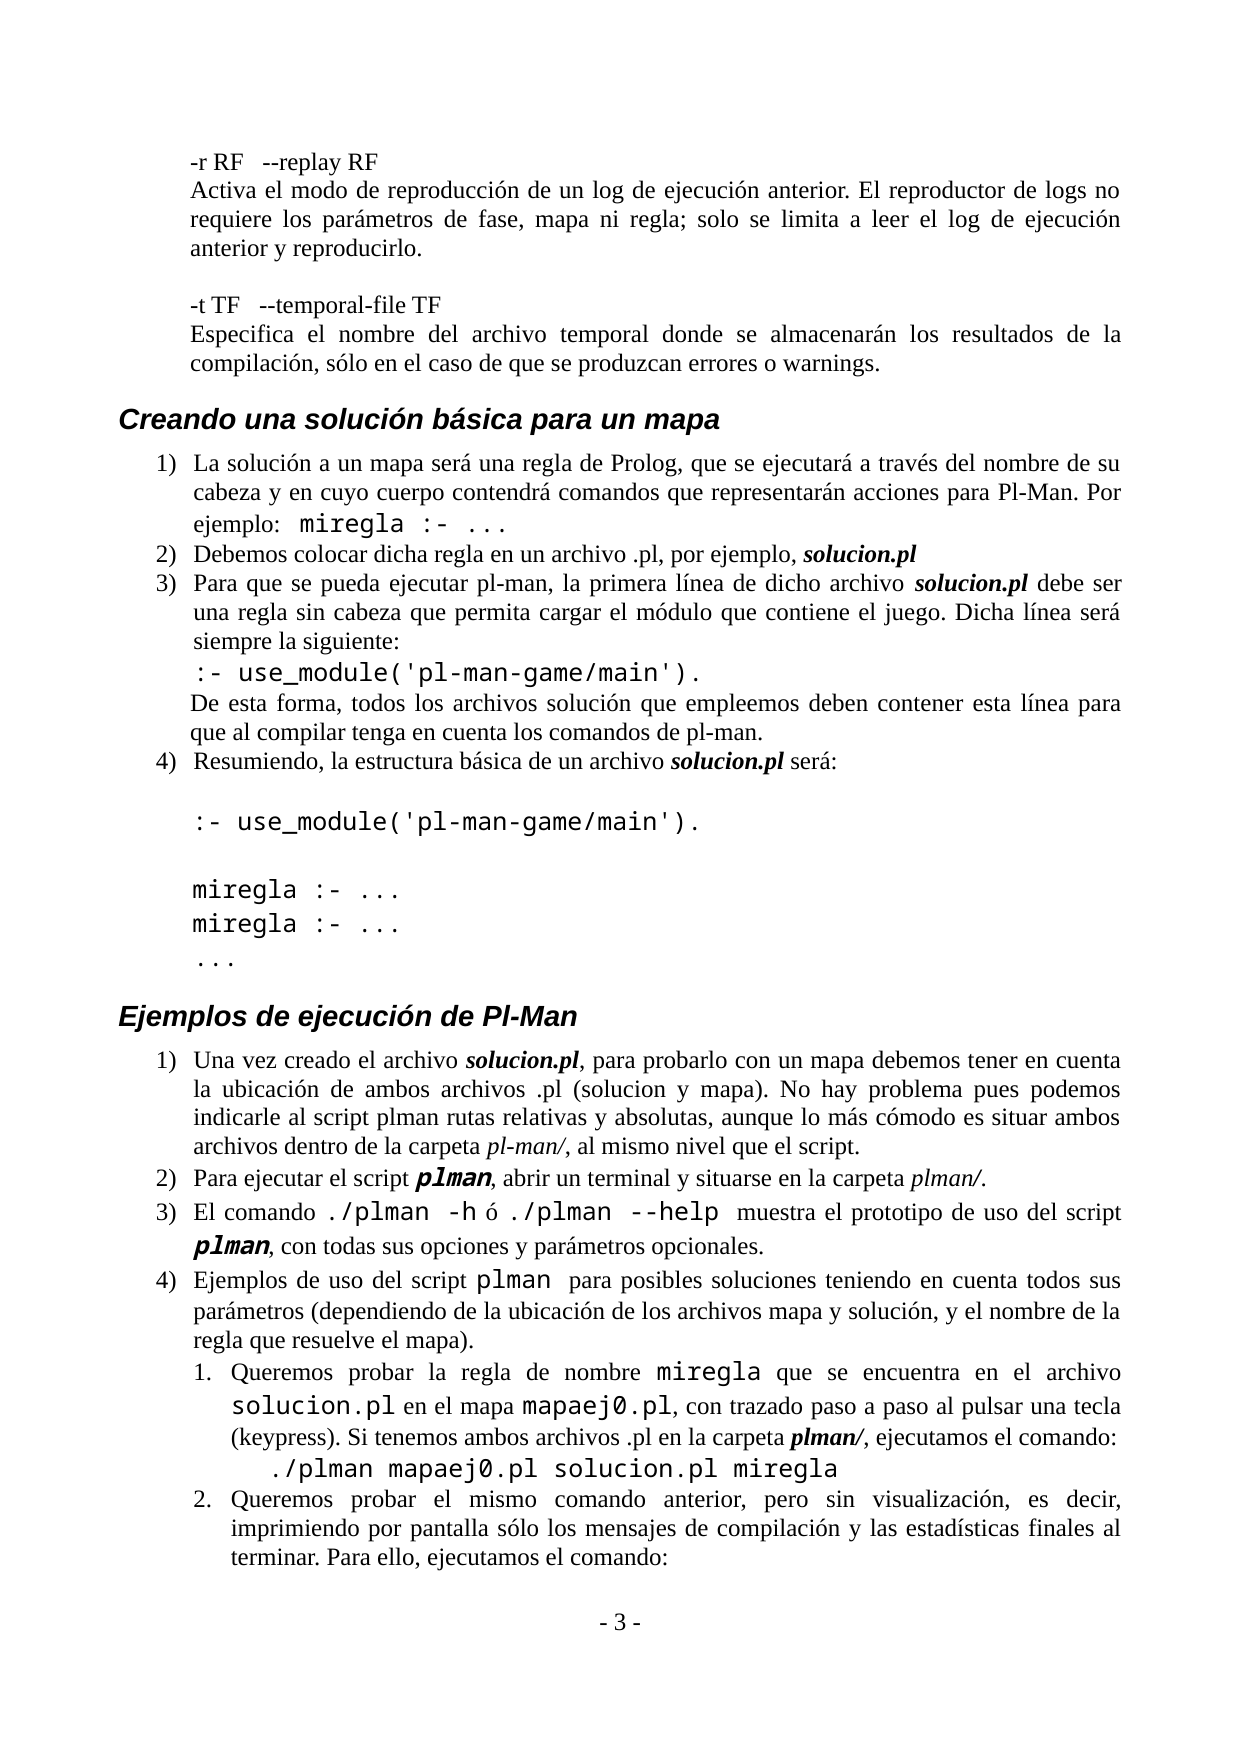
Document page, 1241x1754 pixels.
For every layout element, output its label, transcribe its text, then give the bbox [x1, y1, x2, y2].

list Queremos probar la regla de nombre miregla que se encuentra en el archivo solucion.pl en el mapa mapaej0.pl, con trazado paso a paso al pulsar una tecla (keypress). Si tenemos ambos archivos .pl en la carpeta plman/, ejecutamos el comando: [193, 1354, 1122, 1451]
list Una vez creado el archivo solucion.pl, para probarlo con un mapa debemos tener en cuenta la ubicación de ambos archivos .pl (solucion y mapa). No hay problema pues podemos indicarle al script plman rutas relativas y absolutas, aunque lo más cómodo es situar ambos archivos dentro de la carpeta pl-man/, al mismo nivel que el script. [156, 1045, 1122, 1160]
list Debemos colocar dicha regla en un archivo .pl, por ejemplo, solucion.pl [156, 539, 1122, 568]
subtitle Ejemplos de ejecución de Pl-Man [118, 999, 1122, 1032]
subtitle Creando una solución básica para un mapa [118, 402, 1122, 435]
text -r RF --replay RF [190, 147, 1122, 176]
list ./plman mapaej0.pl solucion.pl miregla [231, 1451, 1122, 1484]
text De esta forma, todos los archivos solución que empleemos deben contener esta línea para que al compilar tenga en cuenta los comandos de pl-man. [190, 688, 1122, 746]
list Ejemplos de uso del script plman para posibles soluciones teniendo en cuenta todos sus parámetros (dependiendo de la ubicación de los archivos mapa y solución, y el nombre de la regla que resuelve el mapa). [156, 1262, 1122, 1354]
list Resumiendo, la estructura básica de un archivo solucion.pl será: [156, 746, 1122, 775]
list Queremos probar el mismo comando anterior, pero sin visualización, es decir, imprimiendo por pantalla sólo los mensajes de compilación y las estadísticas finales al terminar. Para ello, ejecutamos el comando: [193, 1484, 1122, 1571]
list Para que se pueda ejecutar pl-man, la primera línea de dicho archivo solucion.pl debe ser una regla sin cabeza que permita cargar el módulo que contiene el juego. Dicha línea será siempre la siguiente: [156, 568, 1122, 654]
text Activa el modo de reproducción de un log de ejecución anterior. El reproductor de logs no requiere los parámetros de fase, mapa ni regla; solo se limita a leer el log de ejecución anterior y reproducirlo. [190, 176, 1122, 262]
list ... [156, 940, 1122, 974]
text :- use_module('pl-man-game/main'). [118, 803, 1122, 838]
list :- use_module('pl-man-game/main'). [156, 654, 1122, 688]
list El comando ./plman -h ó ./plman --help muestra el prototipo de uso del script plman, con todas sus opciones y parámetros opcionales. [156, 1194, 1122, 1262]
text miregla :- ... [118, 872, 1122, 906]
list Para ejecutar el script plman, abrir un terminal y situarse en la carpeta plman/. [156, 1160, 1122, 1194]
list La solución a un mapa será una regla de Prolog, que se ejecutará a través del nombre de su cabeza y en cuyo cuerpo contendrá comandos que representarán acciones para Pl-Man. Por ejemplo: miregla :- ... [156, 448, 1122, 539]
text miregla :- ... [118, 906, 1122, 940]
text Especifica el nombre del archivo temporal donde se almacenarán los resultados de la compilación, sólo en el caso de que se produzcan errores o warnings. [190, 319, 1122, 377]
text -t TF --temporal-file TF [190, 291, 1122, 319]
